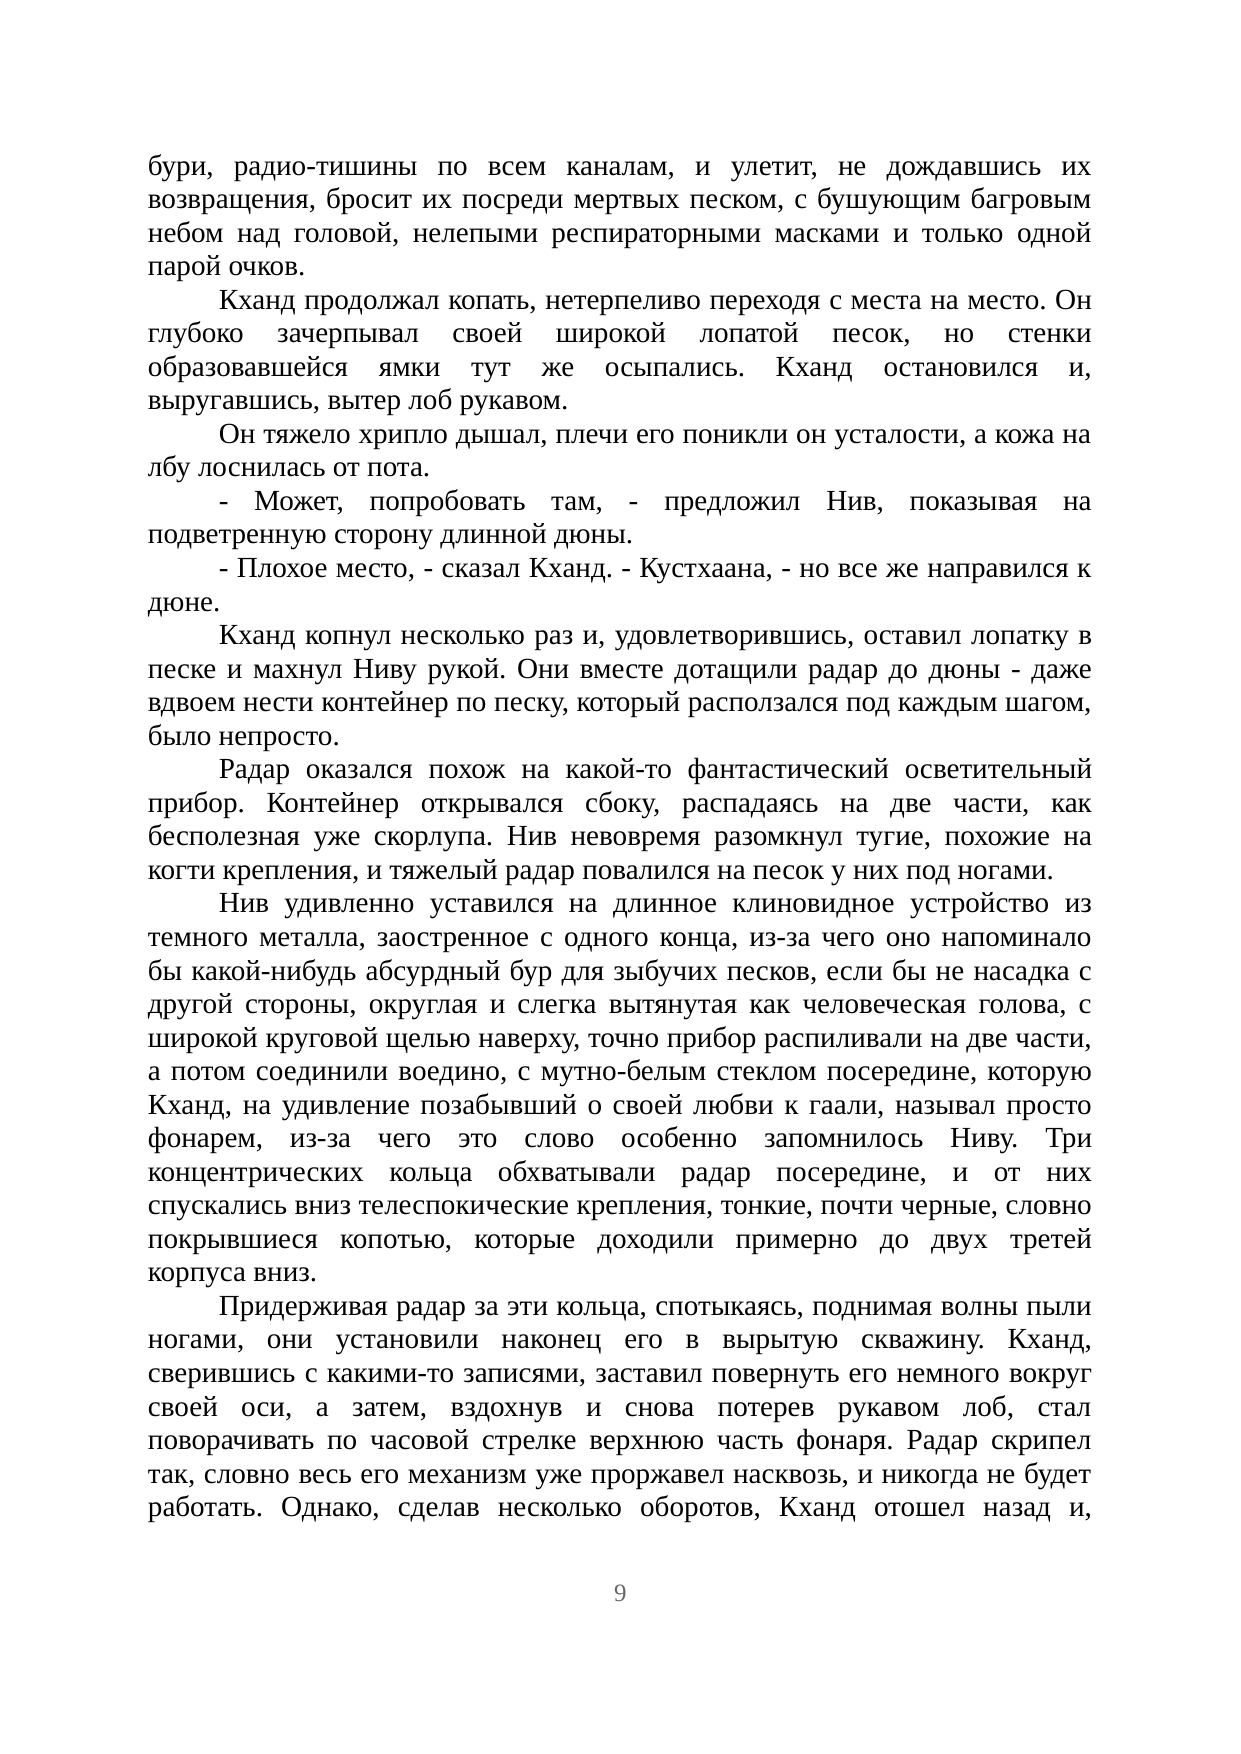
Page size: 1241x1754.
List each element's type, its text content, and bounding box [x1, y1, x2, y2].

text - Может, попробовать там, - предложил Нив, показывая на подветренную сторону длинной дюны. [148, 483, 1093, 550]
text Нив удивленно уставился на длинное клиновидное устройство из темного металла, заостренное с одного конца, из-за чего оно напоминало бы какой-нибудь абсурдный бур для зыбучих песков, если бы не насадка с другой стороны, округлая и слегка вытянутая как человеческая голова, с широкой круговой щелью наверху, точно прибор распиливали на две части, а потом соединили воедино, с мутно-белым стеклом посередине, которую Кханд, на удивление позабывший о своей любви к гаали, называл просто фонарем, из-за чего это слово особенно запомнилось Ниву. Три концентрических кольца обхватывали радар посередине, и от них спускались вниз телеспокические крепления, тонкие, почти черные, словно покрывшиеся копотью, которые доходили примерно до двух третей корпуса вниз. [148, 886, 1093, 1288]
text Придерживая радар за эти кольца, спотыкаясь, поднимая волны пыли ногами, они установили наконец его в вырытую скважину. Кханд, сверившись с какими-то записями, заставил повернуть его немного вокруг своей оси, а затем, вздохнув и снова потерев рукавом лоб, стал поворачивать по часовой стрелке верхнюю часть фонаря. Радар скрипел так, словно весь его механизм уже проржавел насквозь, и никогда не будет работать. Однако, сделав несколько оборотов, Кханд отошел назад и, [148, 1288, 1093, 1523]
text Он тяжело хрипло дышал, плечи его поникли он усталости, а кожа на лбу лоснилась от пота. [148, 416, 1093, 483]
text Радар оказался похож на какой-то фантастический осветительный прибор. Контейнер открывался сбоку, распадаясь на две части, как бесполезная уже скорлупа. Нив невовремя разомкнул тугие, похожие на когти крепления, и тяжелый радар повалился на песок у них под ногами. [148, 751, 1093, 886]
text бури, радио-тишины по всем каналам, и улетит, не дождавшись их возвращения, бросит их посреди мертвых песком, с бушующим багровым небом над головой, нелепыми респираторными масками и только одной парой очков. [148, 148, 1093, 282]
text Кханд копнул несколько раз и, удовлетворившись, оставил лопатку в песке и махнул Ниву рукой. Они вместе дотащили радар до дюны - даже вдвоем нести контейнер по песку, который расползался под каждым шагом, было непросто. [148, 617, 1093, 751]
text - Плохое место, - сказал Кханд. - Кустхаана, - но все же направился к дюне. [148, 550, 1093, 617]
text Кханд продолжал копать, нетерпеливо переходя с места на место. Он глубоко зачерпывал своей широкой лопатой песок, но стенки образовавшейся ямки тут же осыпались. Кханд остановился и, выругавшись, вытер лоб рукавом. [148, 282, 1093, 416]
